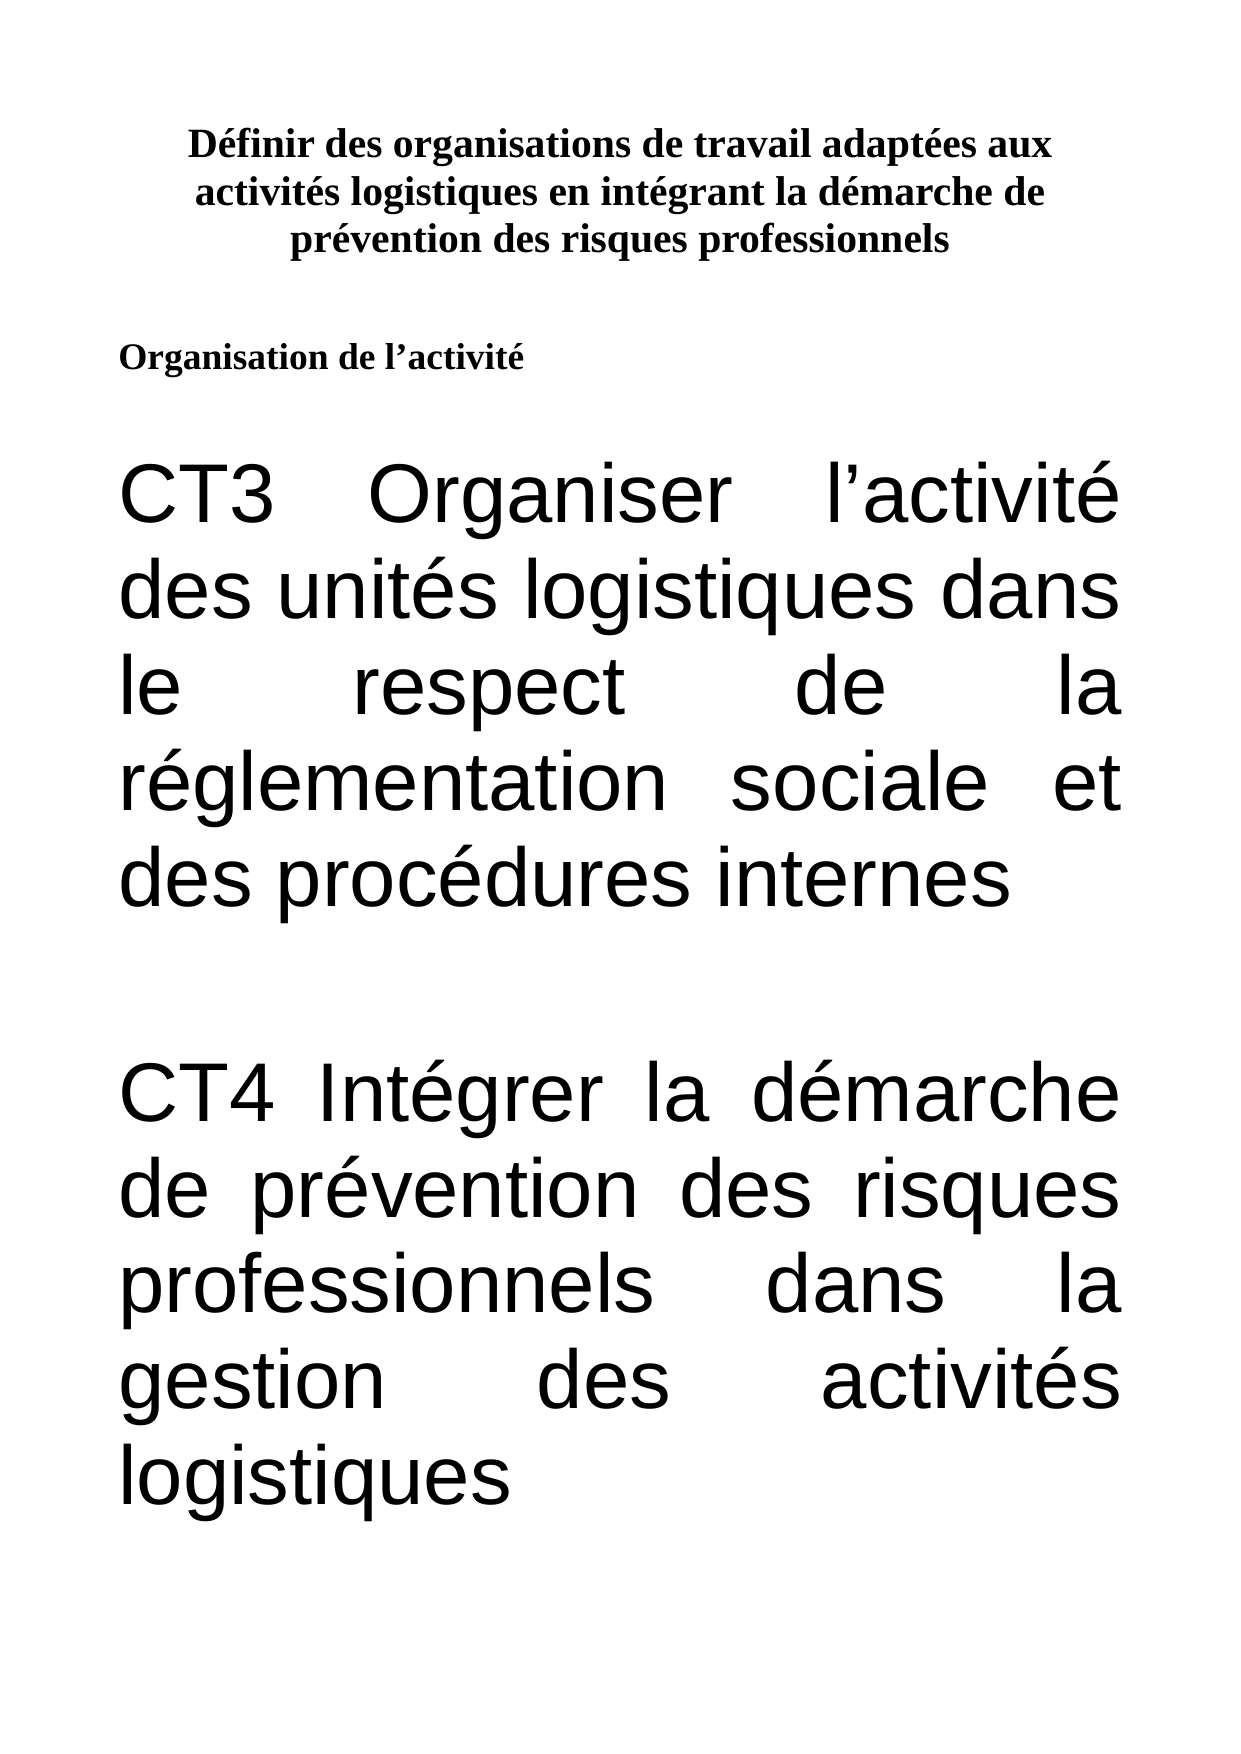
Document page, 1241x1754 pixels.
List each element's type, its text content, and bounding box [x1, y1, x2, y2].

text Définir des organisations de travail adaptées aux activités logistiques en intégrant la démarche de prévention des risques professionnels [118, 118, 1122, 262]
text Organisation de l’activité [118, 335, 1122, 378]
text CT4 Intégrer la démarche de prévention des risques professionnels dans la gestion des activités logistiques [118, 1043, 1122, 1522]
text CT3 Organiser l’activité des unités logistiques dans le respect de la réglementation sociale et des procédures internes [118, 444, 1122, 924]
